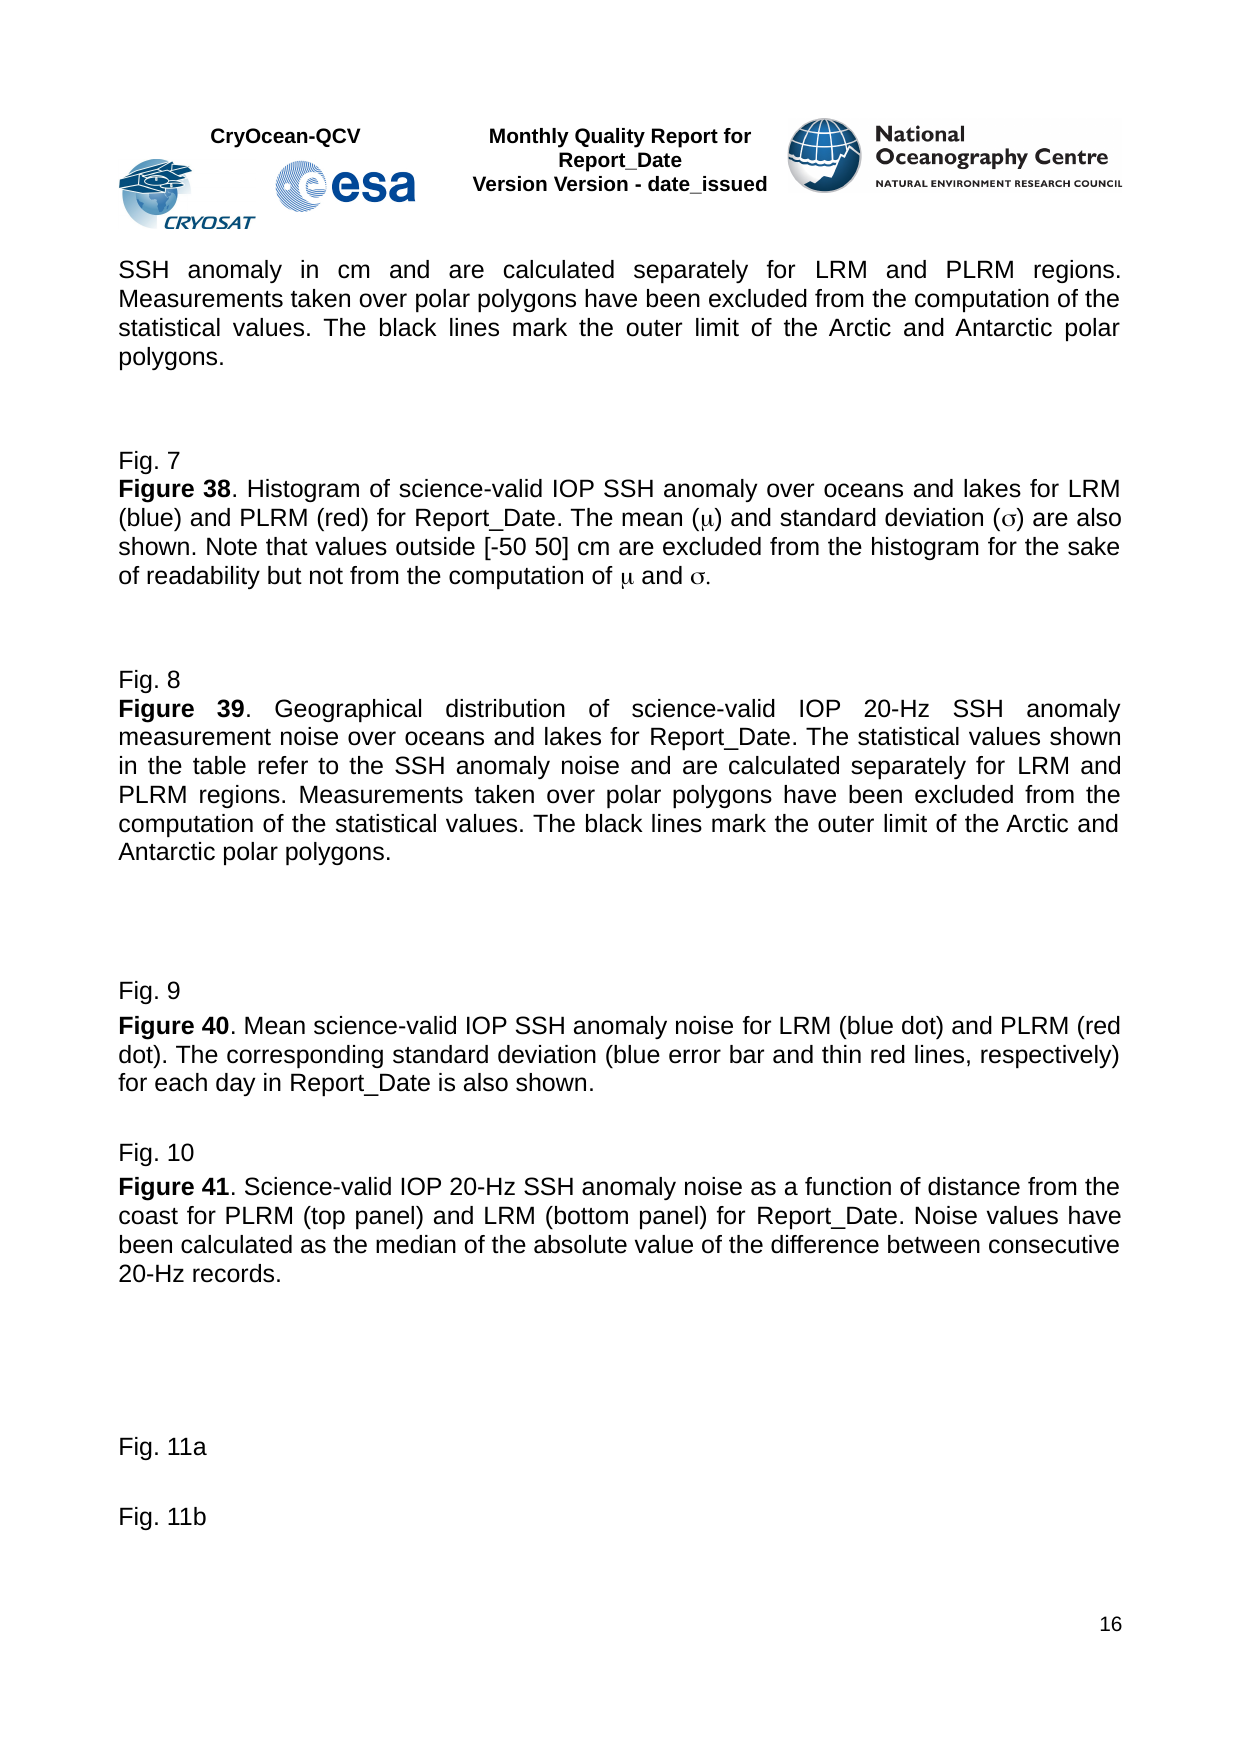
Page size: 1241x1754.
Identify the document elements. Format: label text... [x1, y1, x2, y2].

text Fig. 8 [118, 665, 1122, 694]
text SSH anomaly in cm and are calculated separately for LRM and PLRM regions. Measurements taken over polar polygons have been excluded from the computation of the statistical values. The black lines mark the outer limit of the Arctic and Antarctic polar polygons. [118, 255, 1122, 370]
text Fig. 11b [118, 1501, 1122, 1530]
text Fig. 7 [118, 446, 1122, 474]
text Figure 41. Science-valid IOP 20-Hz SSH anomaly noise as a function of distance from the coast for PLRM (top panel) and LRM (bottom panel) for Report_Date. Noise values have been calculated as the median of the absolute value of the difference between consecutive 20-Hz records. [118, 1172, 1122, 1287]
picture [118, 159, 256, 229]
picture [275, 159, 416, 212]
text Figure 40. Mean science-valid IOP SSH anomaly noise for LRM (blue dot) and PLRM (red dot). The corresponding standard deviation (blue error bar and thin red lines, respectively) for each day in Report_Date is also shown. [118, 1011, 1122, 1097]
text Fig. 10 [118, 1138, 1122, 1166]
text Figure 39. Geographical distribution of science-valid IOP 20-Hz SSH anomaly measurement noise over oceans and lakes for Report_Date. The statistical values shown in the table refer to the SSH anomaly noise and are calculated separately for LRM and PLRM regions. Measurements taken over polar polygons have been excluded from the computation of the statistical values. The black lines mark the outer limit of the Arctic and Antarctic polar polygons. [118, 694, 1122, 866]
text Fig. 9 [118, 976, 1122, 1005]
picture [787, 118, 1123, 193]
text Fig. 11a [118, 1432, 1122, 1461]
text Figure 38. Histogram of science-valid IOP SSH anomaly over oceans and lakes for LRM (blue) and PLRM (red) for Report_Date. The mean (μ) and standard deviation (σ) are also shown. Note that values outside [-50 50] cm are excluded from the histogram for the sake of readability but not from the computation of μ and σ. [118, 474, 1122, 589]
